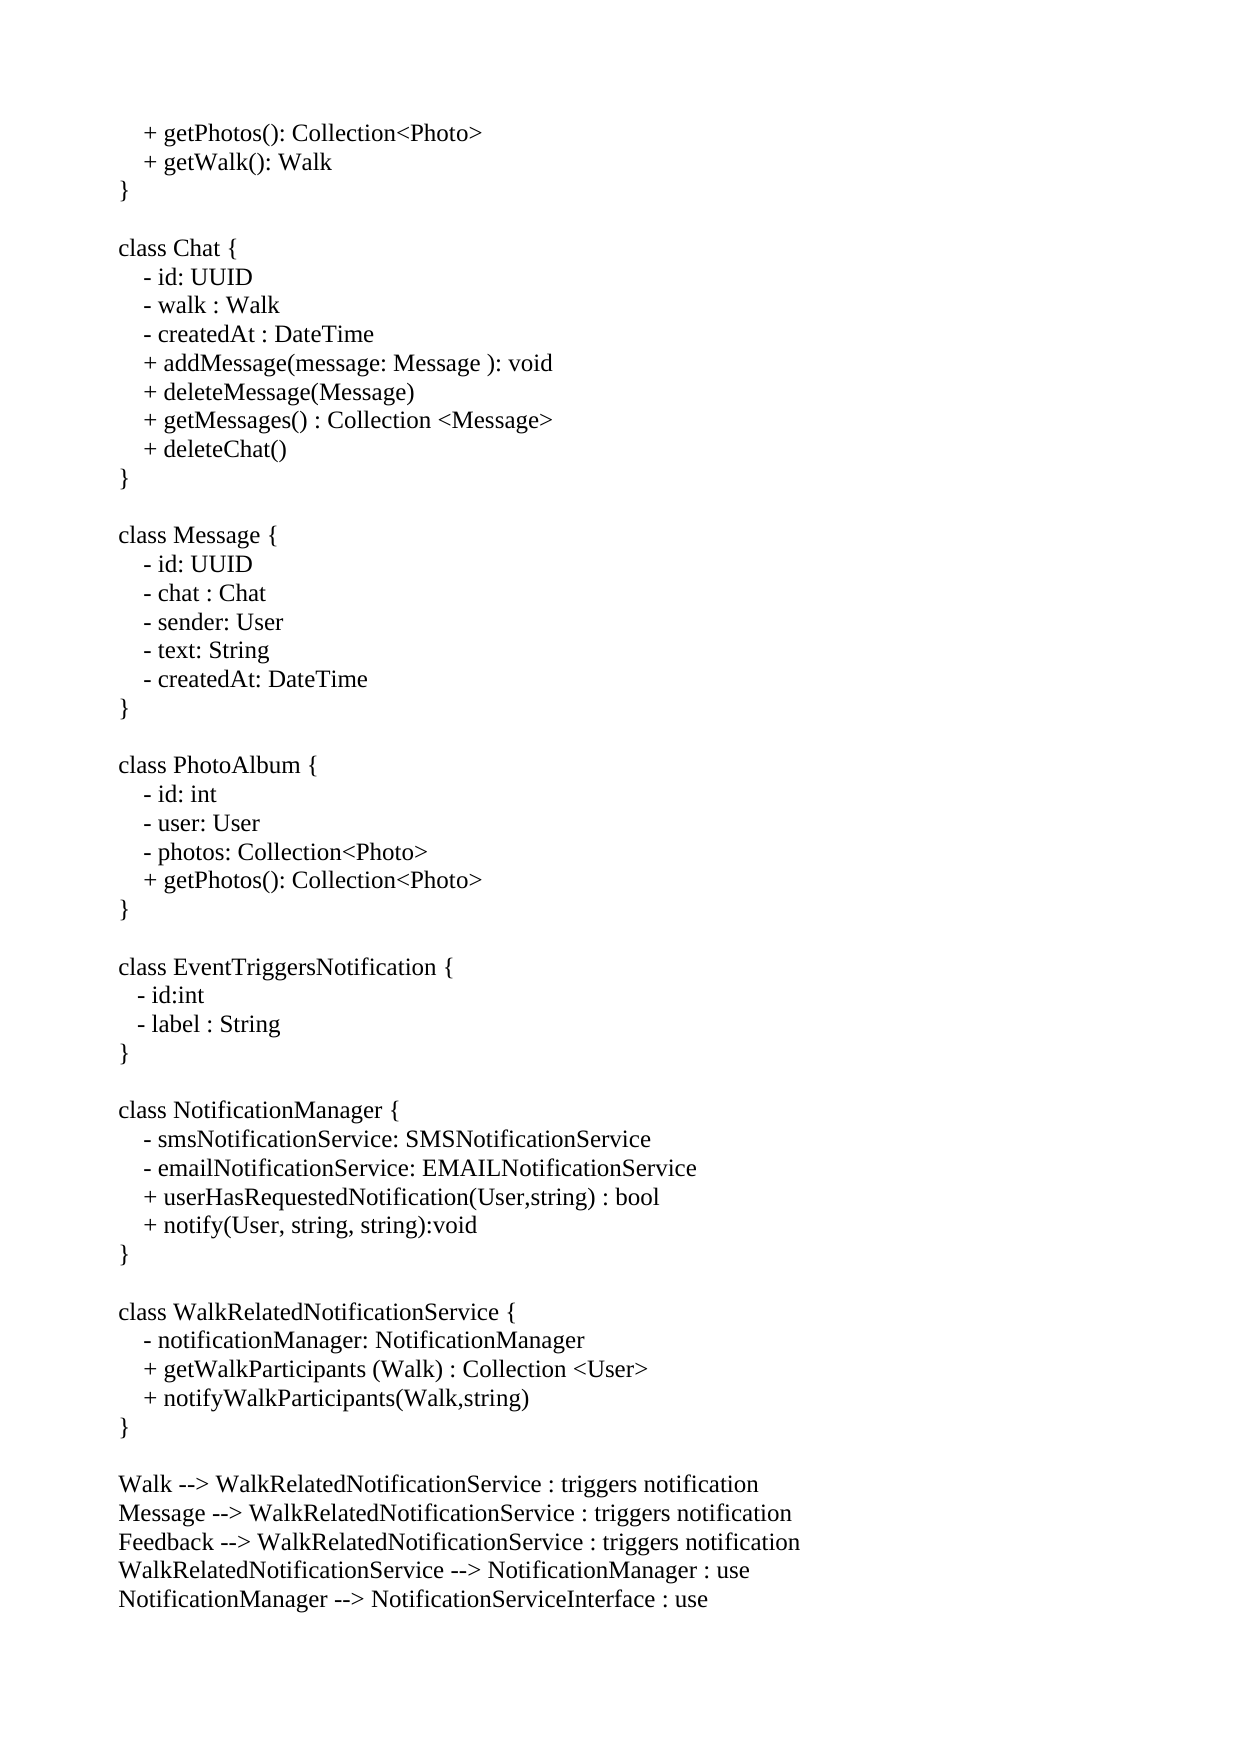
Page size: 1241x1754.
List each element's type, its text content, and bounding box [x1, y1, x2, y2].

text + getPhotos(): Collection<Photo> + getWalk(): Walk } class Chat { - id: UUID - walk : Walk - createdAt : DateTime + addMessage(message: Message ): void + deleteMessage(Message) + getMessages() : Collection <Message> + deleteChat() } class Message { - id: UUID - chat : Chat - sender: User - text: String - createdAt: DateTime } class PhotoAlbum { - id: int - user: User - photos: Collection<Photo> + getPhotos(): Collection<Photo> } class EventTriggersNotification { - id:int - label : String } class NotificationManager { - smsNotificationService: SMSNotificationService - emailNotificationService: EMAILNotificationService + userHasRequestedNotification(User,string) : bool + notify(User, string, string):void } class WalkRelatedNotificationService { - notificationManager: NotificationManager + getWalkParticipants (Walk) : Collection <User> + notifyWalkParticipants(Walk,string) } Walk --> WalkRelatedNotificationService : triggers notification Message --> WalkRelatedNotificationService : triggers notification Feedback --> WalkRelatedNotificationService : triggers notification WalkRelatedNotificationService --> NotificationManager : use NotificationManager --> NotificationServiceInterface : use [118, 118, 1122, 1613]
